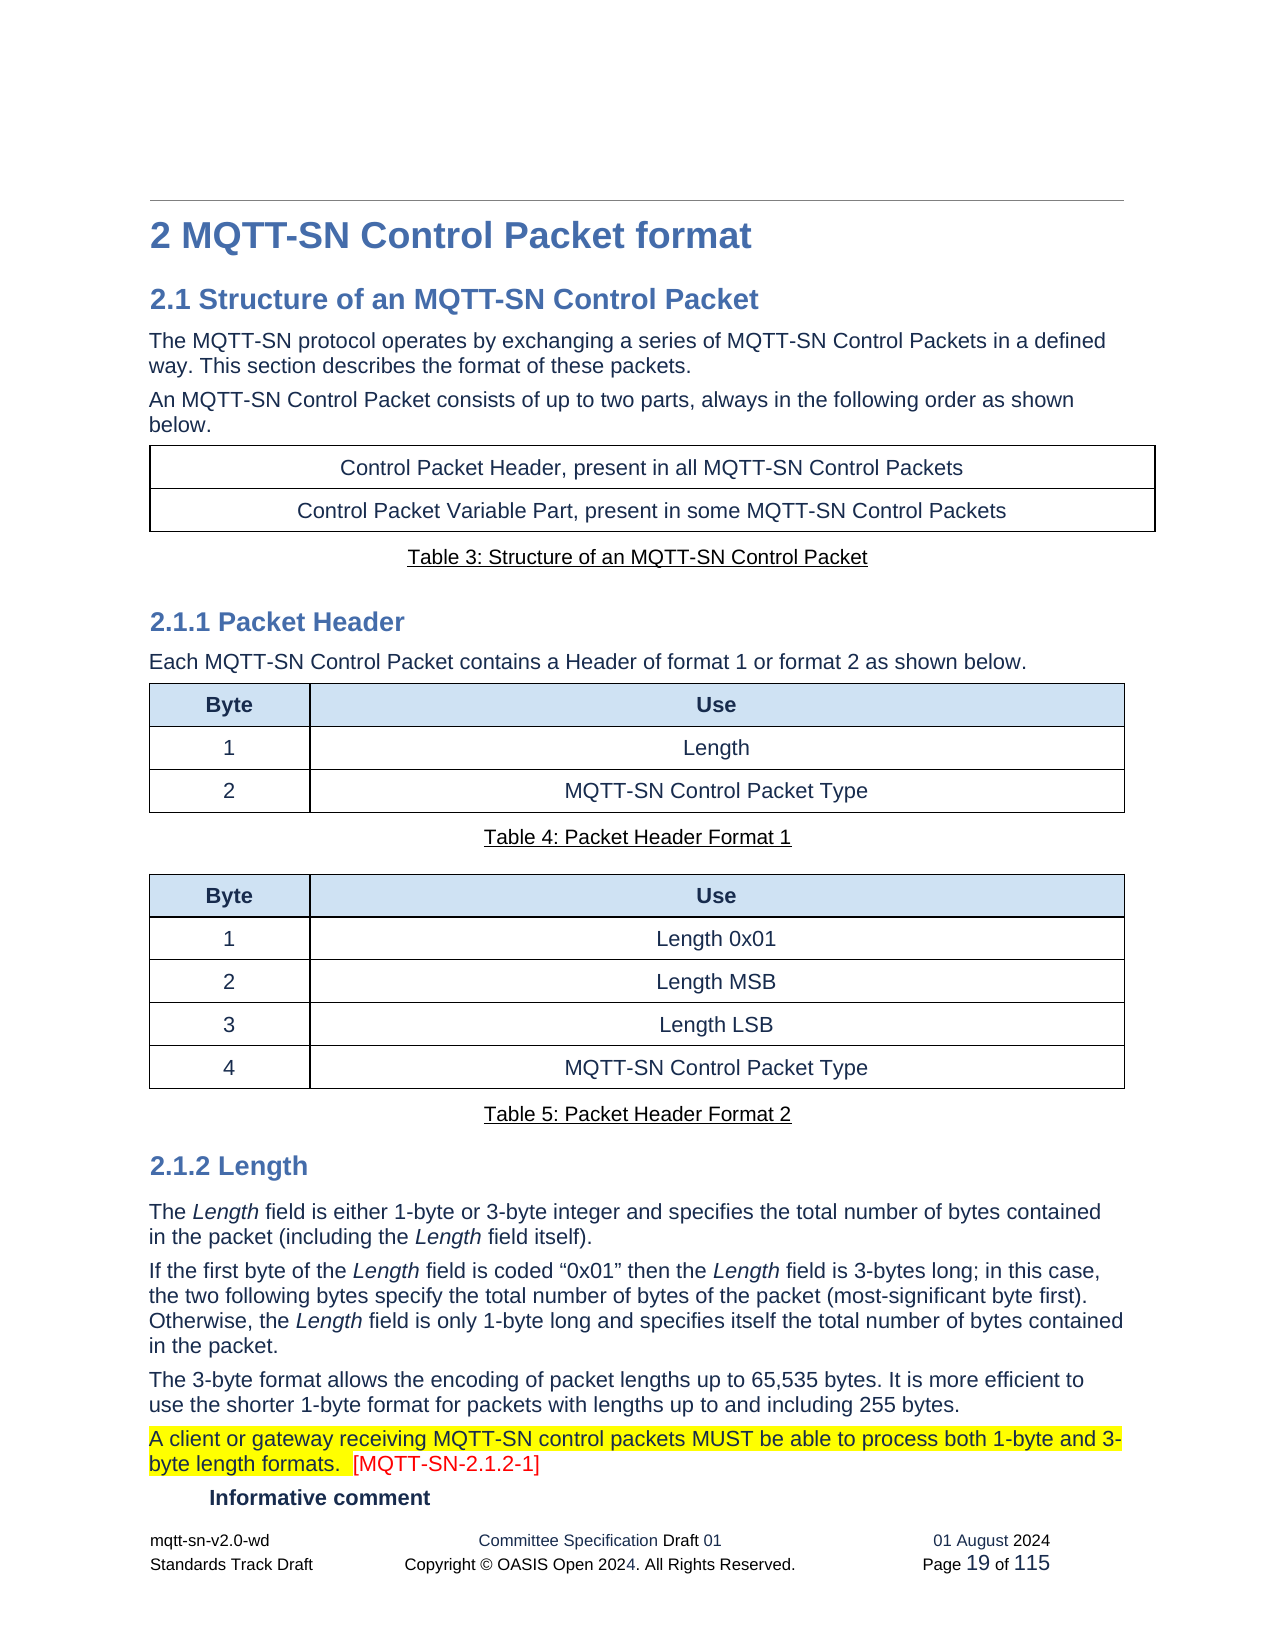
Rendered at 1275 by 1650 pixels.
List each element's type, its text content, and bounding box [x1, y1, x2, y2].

subtitle 2.1.1 Packet Header [150, 606, 1124, 637]
subtitle 2 MQTT-SN Control Packet format [150, 201, 1124, 257]
table_cell 1 [150, 727, 309, 769]
table_header Byte [150, 875, 309, 916]
text Table 5: Packet Header Format 2 [150, 1102, 1125, 1126]
text Each MQTT-SN Control Packet contains a Header of format 1 or format 2 as shown below. [148, 649, 1124, 674]
table_cell Length MSB [311, 960, 1124, 1002]
text Table 3: Structure of an MQTT-SN Control Packet [150, 544, 1125, 568]
table_cell Length 0x01 [311, 918, 1124, 959]
text A client or gateway receiving MQTT-SN control packets MUST be able to process both 1-byte and 3-byte length formats. [MQTT-SN-2.1.2-1] [148, 1426, 1124, 1476]
table_cell MQTT-SN Control Packet Type [311, 770, 1124, 812]
table_header Control Packet Header, present in all MQTT-SN Control Packets [151, 446, 1154, 488]
table_cell 2 [150, 770, 309, 812]
table_cell 2 [150, 960, 309, 1002]
table_cell 1 [150, 918, 309, 959]
subtitle 2.1.2 Length [150, 1150, 1124, 1181]
text If the first byte of the Length field is coded “0x01” then the Length field is 3-bytes long; in this case, the two following bytes specify the total number of bytes of the packet (most-significant byte first). Otherwise, the Length field is only 1-byte long and specifies itself the total number of bytes contained in the packet. [148, 1258, 1124, 1358]
subtitle 2.1 Structure of an MQTT-SN Control Packet [150, 282, 1124, 315]
text The Length field is either 1-byte or 3-byte integer and specifies the total number of bytes contained in the packet (including the Length field itself). [148, 1199, 1124, 1249]
text The MQTT-SN protocol operates by exchanging a series of MQTT-SN Control Packets in a defined way. This section describes the format of these packets. [148, 328, 1124, 378]
text Table 4: Packet Header Format 1 [150, 825, 1125, 849]
table_cell Length LSB [311, 1003, 1124, 1045]
table_header Use [311, 875, 1124, 916]
table_header Byte [150, 684, 309, 726]
text An MQTT-SN Control Packet consists of up to two parts, always in the following order as shown below. [148, 386, 1124, 437]
table_cell Length [311, 727, 1124, 769]
table_cell 4 [150, 1046, 309, 1088]
table_cell MQTT-SN Control Packet Type [311, 1046, 1124, 1088]
table_cell Control Packet Variable Part, present in some MQTT-SN Control Packets [151, 489, 1154, 531]
text The 3-byte format allows the encoding of packet lengths up to 65,535 bytes. It is more efficient to use the shorter 1-byte format for packets with lengths up to and including 255 bytes. [148, 1367, 1124, 1417]
table_cell 3 [150, 1003, 309, 1045]
text Informative comment [148, 1484, 1124, 1509]
table_header Use [311, 684, 1124, 726]
